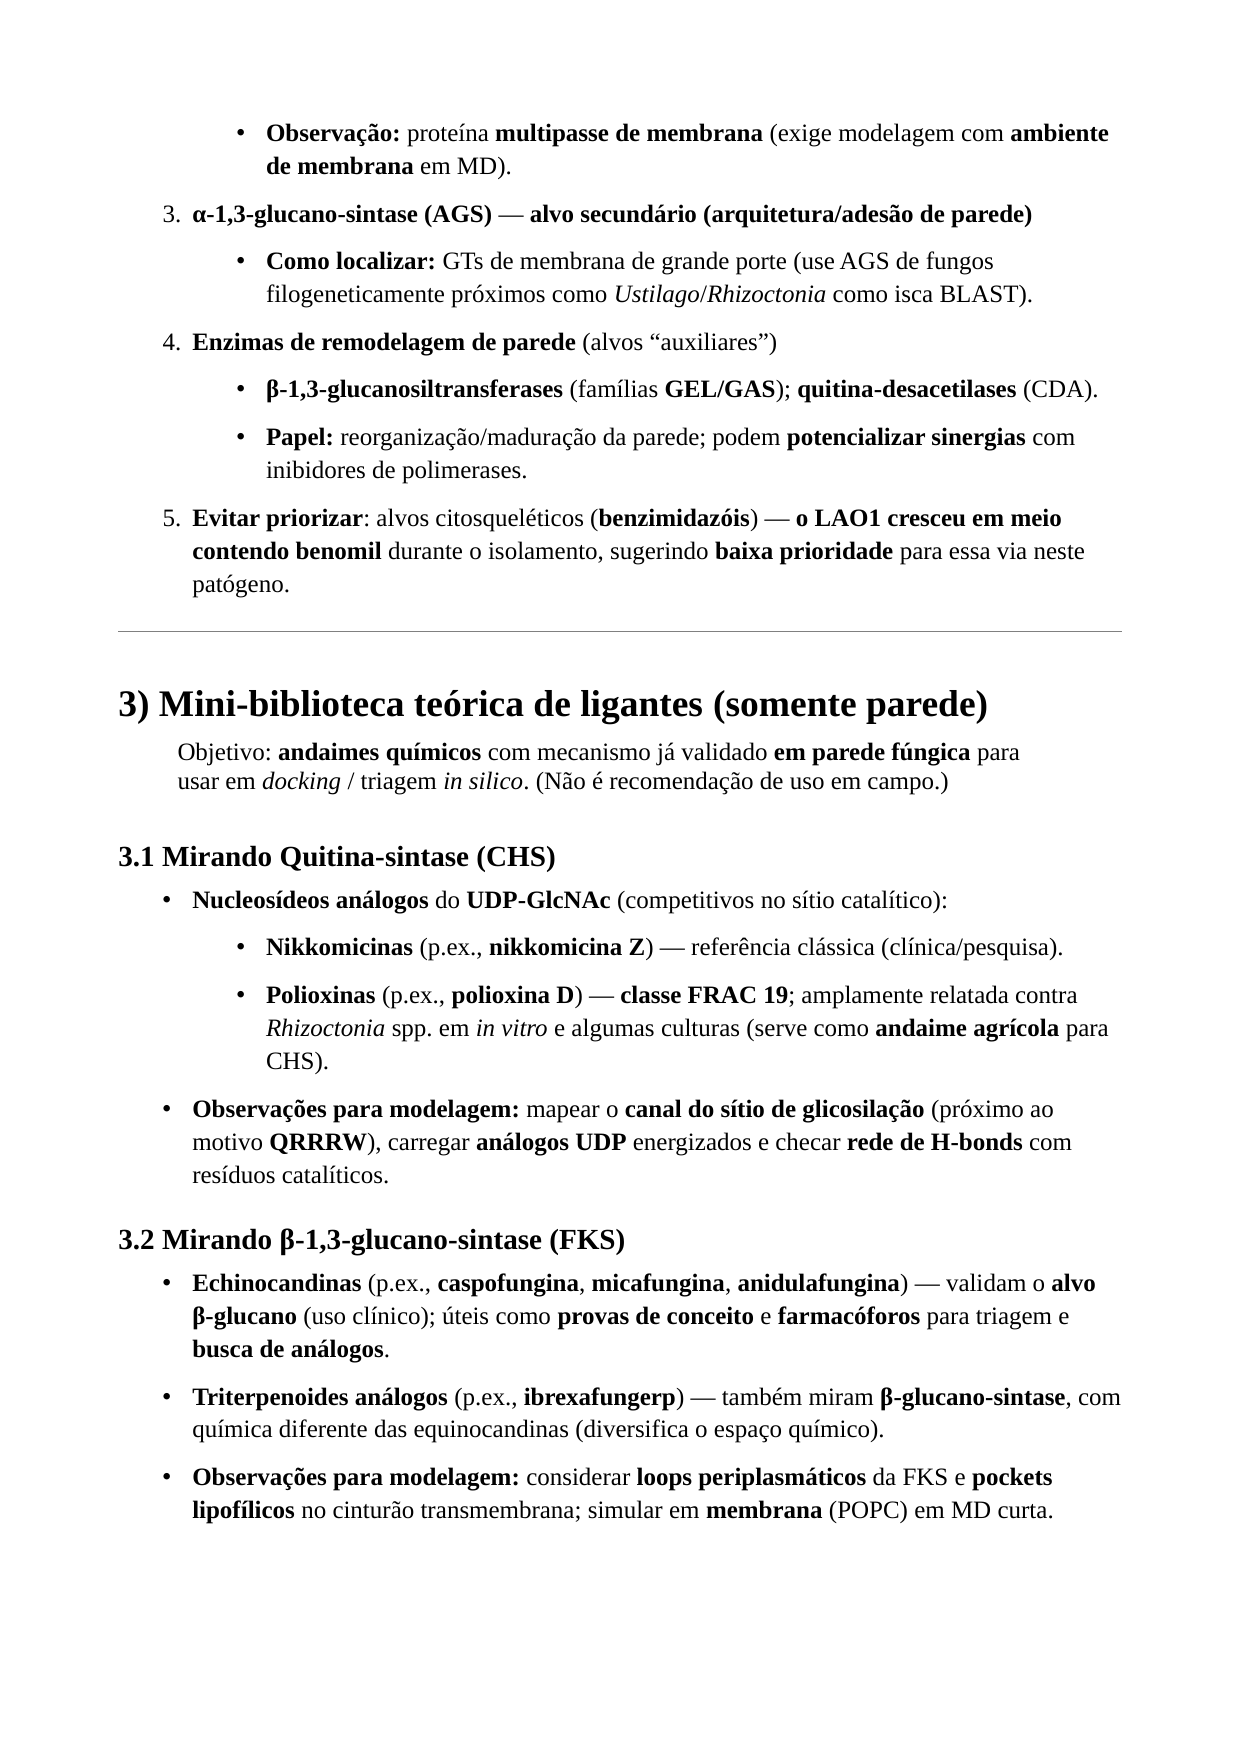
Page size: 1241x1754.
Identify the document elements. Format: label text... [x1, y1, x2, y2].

list Echinocandinas (p.ex., caspofungina, micafungina, anidulafungina) — validam o alvo β‑glucano (uso clínico); úteis como provas de conceito e farmacóforos para triagem e busca de análogos. [162, 1268, 1122, 1363]
text Objetivo: andaimes químicos com mecanismo já validado em parede fúngica para usar em docking / triagem in silico. (Não é recomendação de uso em campo.) [177, 737, 1063, 795]
list Evitar priorizar: alvos citosqueléticos (benzimidazóis) — o LAO1 cresceu em meio contendo benomil durante o isolamento, sugerindo baixa prioridade para essa via neste patógeno. [162, 503, 1122, 598]
list Polioxinas (p.ex., polioxina D) — classe FRAC 19; amplamente relatada contra Rhizoctonia spp. em in vitro e algumas culturas (serve como andaime agrícola para CHS). [236, 980, 1122, 1075]
list Nucleosídeos análogos do UDP‑GlcNAc (competitivos no sítio catalítico): [162, 885, 1122, 913]
list Papel: reorganização/maduração da parede; podem potencializar sinergias com inibidores de polimerases. [236, 422, 1122, 484]
list α‑1,3‑glucano‑sintase (AGS) — alvo secundário (arquitetura/adesão de parede) [162, 199, 1122, 227]
list Observação: proteína multipasse de membrana (exige modelagem com ambiente de membrana em MD). [236, 118, 1122, 180]
list Triterpenoides análogos (p.ex., ibrexafungerp) — também miram β‑glucano‑sintase, com química diferente das equinocandinas (diversifica o espaço químico). [162, 1382, 1122, 1443]
list Observações para modelagem: considerar loops periplasmáticos da FKS e pockets lipofílicos no cinturão transmembrana; simular em membrana (POPC) em MD curta. [162, 1462, 1122, 1524]
subtitle 3.1 Mirando Quitina‑sintase (CHS) [118, 839, 1122, 872]
subtitle 3.2 Mirando β‑1,3‑glucano‑sintase (FKS) [118, 1222, 1122, 1255]
list β‑1,3‑glucanosiltransferases (famílias GEL/GAS); quitina‑desacetilases (CDA). [236, 374, 1122, 403]
list Observações para modelagem: mapear o canal do sítio de glicosilação (próximo ao motivo QRRRW), carregar análogos UDP energizados e checar rede de H‑bonds com resíduos catalíticos. [162, 1094, 1122, 1188]
list Como localizar: GTs de membrana de grande porte (use AGS de fungos filogeneticamente próximos como Ustilago/Rhizoctonia como isca BLAST). [236, 246, 1122, 308]
list Nikkomicinas (p.ex., nikkomicina Z) — referência clássica (clínica/pesquisa). [236, 932, 1122, 961]
list Enzimas de remodelagem de parede (alvos “auxiliares”) [162, 327, 1122, 356]
subtitle 3) Mini‑biblioteca teórica de ligantes (somente parede) [118, 682, 1122, 725]
